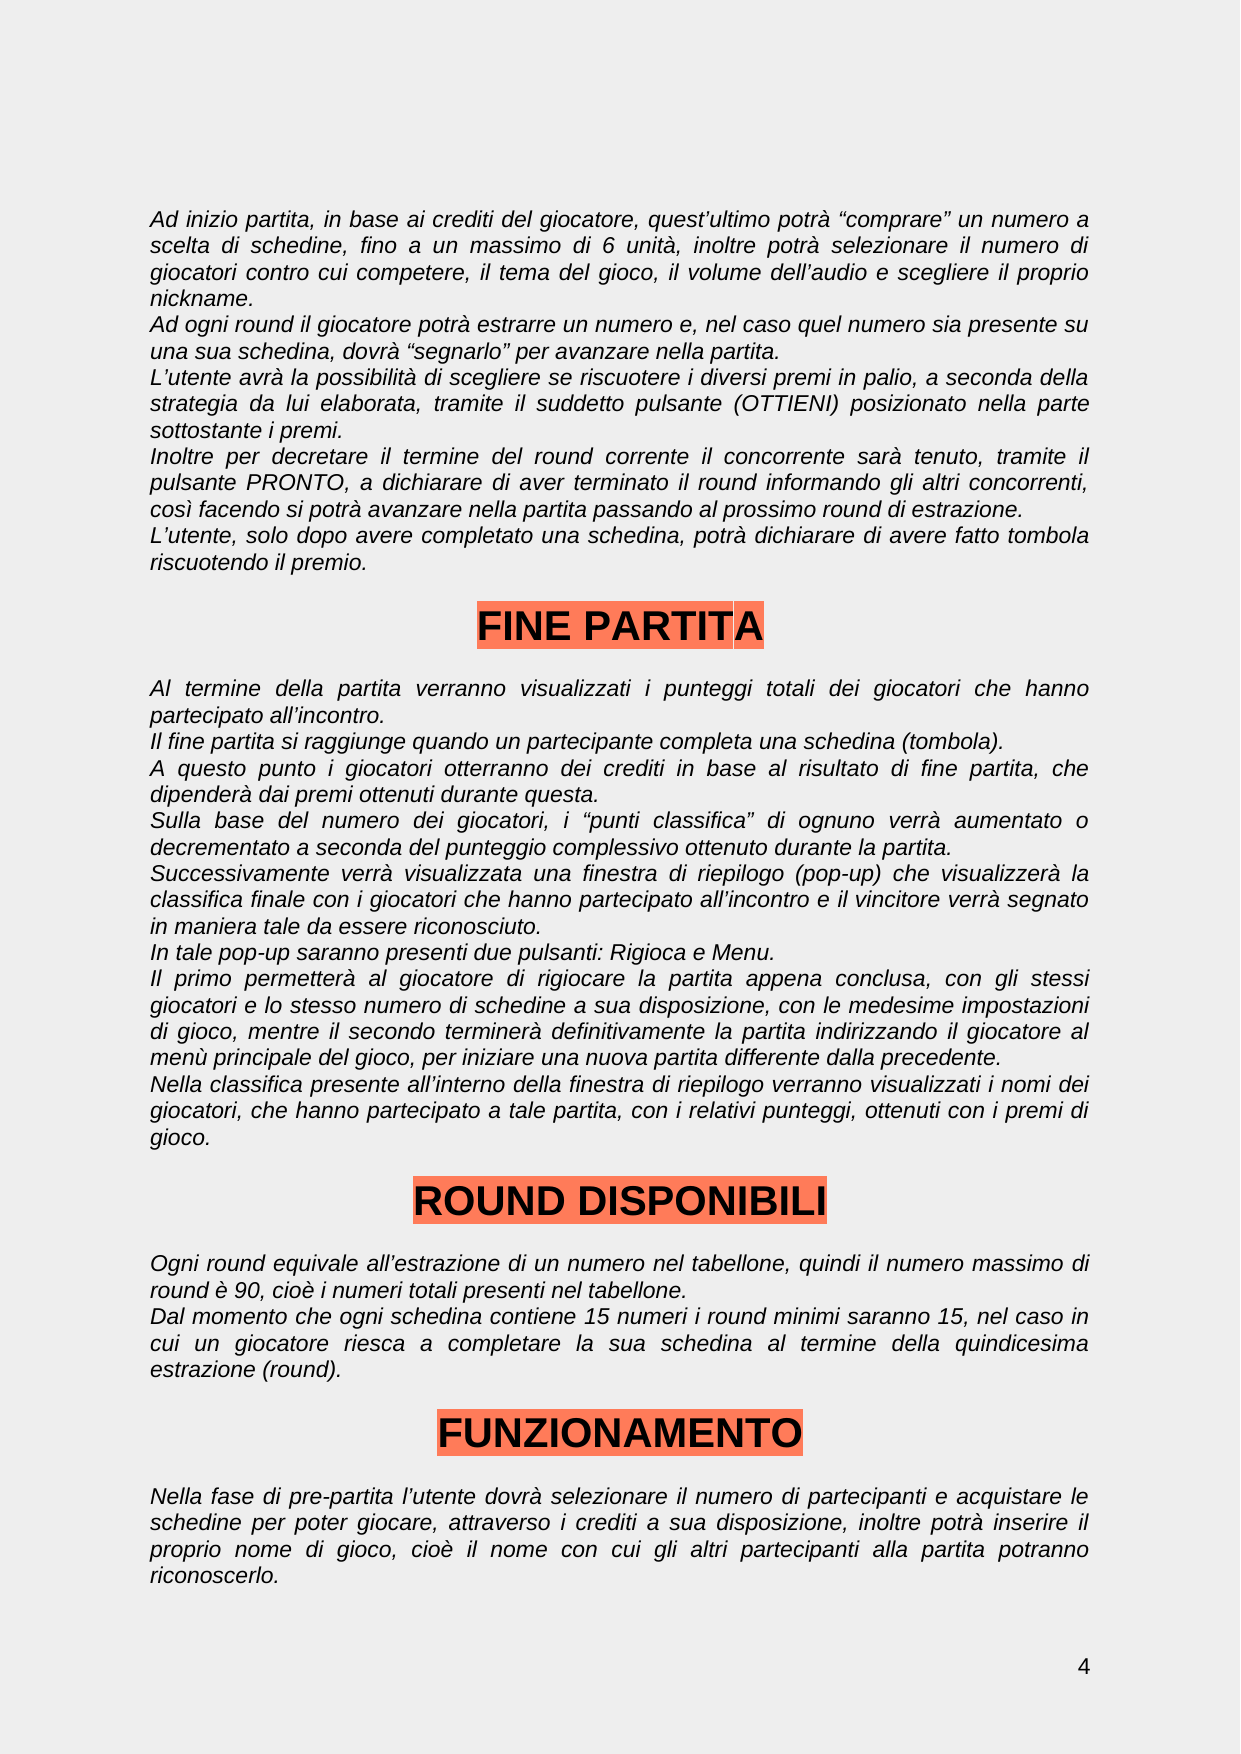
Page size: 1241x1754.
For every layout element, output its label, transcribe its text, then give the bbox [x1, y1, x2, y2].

text Successivamente verrà visualizzata una finestra di riepilogo (pop-up) che visualizzerà la classifica finale con i giocatori che hanno partecipato all’incontro e il vincitore verrà segnato in maniera tale da essere riconosciuto. [150, 860, 1090, 939]
text ROUND DISPONIBILI [150, 1176, 1090, 1224]
text Nella fase di pre-partita l’utente dovrà selezionare il numero di partecipanti e acquistare le schedine per poter giocare, attraverso i crediti a sua disposizione, inoltre potrà inserire il proprio nome di gioco, cioè il nome con cui gli altri partecipanti alla partita potranno riconoscerlo. [150, 1483, 1090, 1588]
text Al termine della partita verranno visualizzati i punteggi totali dei giocatori che hanno partecipato all’incontro. [150, 675, 1090, 728]
text Ogni round equivale all’estrazione di un numero nel tabellone, quindi il numero massimo di round è 90, cioè i numeri totali presenti nel tabellone. [150, 1250, 1090, 1303]
text FUNZIONAMENTO [150, 1408, 1090, 1456]
text In tale pop-up saranno presenti due pulsanti: Rigioca e Menu. [150, 939, 1090, 965]
text Ad inizio partita, in base ai crediti del giocatore, quest’ultimo potrà “comprare” un numero a scelta di schedine, fino a un massimo di 6 unità, inoltre potrà selezionare il numero di giocatori contro cui competere, il tema del gioco, il volume dell’audio e scegliere il proprio nickname. [150, 206, 1090, 311]
text FINE PARTITA [150, 601, 1090, 649]
text L’utente avrà la possibilità di scegliere se riscuotere i diversi premi in palio, a seconda della strategia da lui elaborata, tramite il suddetto pulsante (OTTIENI) posizionato nella parte sottostante i premi. [150, 364, 1090, 443]
text A questo punto i giocatori otterranno dei crediti in base al risultato di fine partita, che dipenderà dai premi ottenuti durante questa. [150, 754, 1090, 807]
text Sulla base del numero dei giocatori, i “punti classifica” di ognuno verrà aumentato o decrementato a seconda del punteggio complessivo ottenuto durante la partita. [150, 807, 1090, 860]
text Dal momento che ogni schedina contiene 15 numeri i round minimi saranno 15, nel caso in cui un giocatore riesca a completare la sua schedina al termine della quindicesima estrazione (round). [150, 1303, 1090, 1382]
text Il primo permetterà al giocatore di rigiocare la partita appena conclusa, con gli stessi giocatori e lo stesso numero di schedine a sua disposizione, con le medesime impostazioni di gioco, mentre il secondo terminerà definitivamente la partita indirizzando il giocatore al menù principale del gioco, per iniziare una nuova partita differente dalla precedente. [150, 965, 1090, 1071]
text Il fine partita si raggiunge quando un partecipante completa una schedina (tombola). [150, 728, 1090, 754]
text L’utente, solo dopo avere completato una schedina, potrà dichiarare di avere fatto tombola riscuotendo il premio. [150, 522, 1090, 575]
text Nella classifica presente all’interno della finestra di riepilogo verranno visualizzati i nomi dei giocatori, che hanno partecipato a tale partita, con i relativi punteggi, ottenuti con i premi di gioco. [150, 1071, 1090, 1150]
text Ad ogni round il giocatore potrà estrarre un numero e, nel caso quel numero sia presente su una sua schedina, dovrà “segnarlo” per avanzare nella partita. [150, 311, 1090, 364]
text Inoltre per decretare il termine del round corrente il concorrente sarà tenuto, tramite il pulsante PRONTO, a dichiarare di aver terminato il round informando gli altri concorrenti, così facendo si potrà avanzare nella partita passando al prossimo round di estrazione. [150, 443, 1090, 522]
